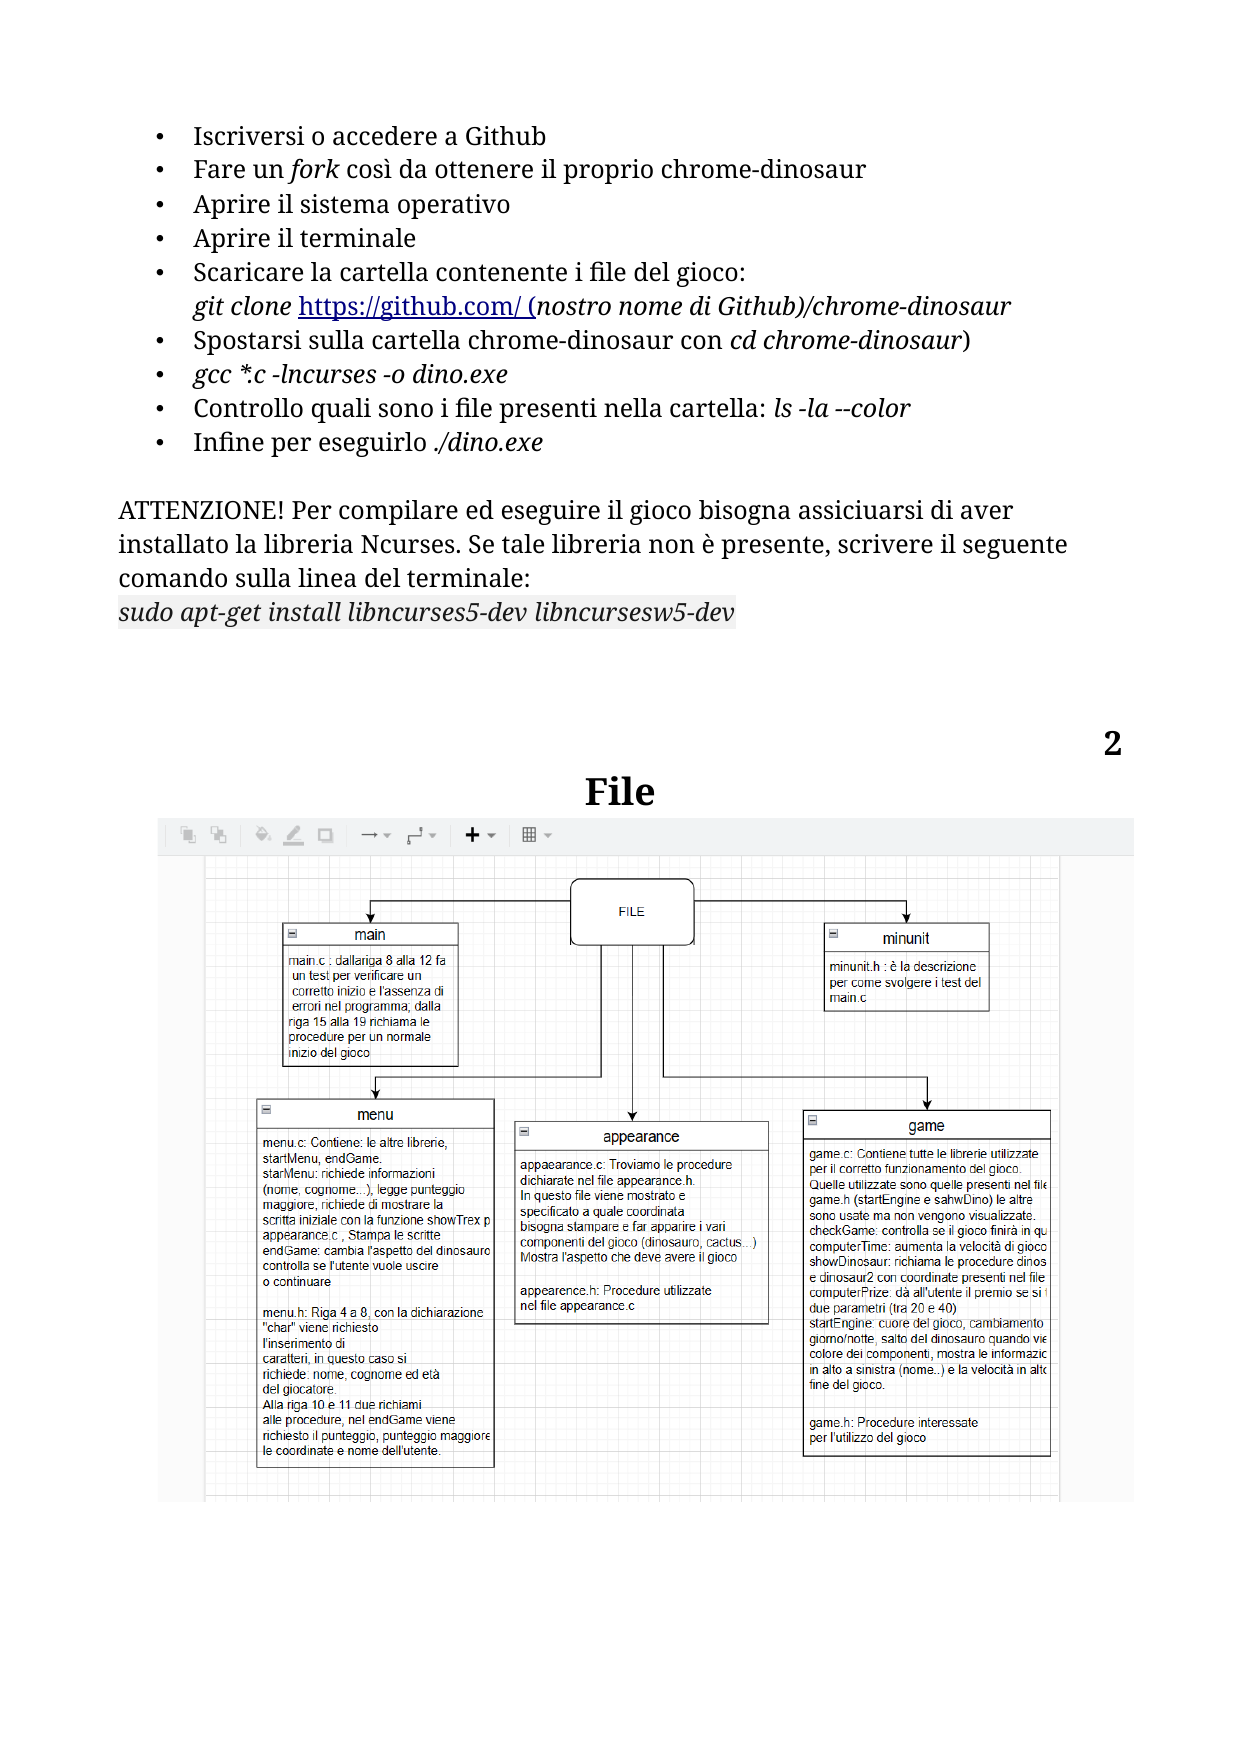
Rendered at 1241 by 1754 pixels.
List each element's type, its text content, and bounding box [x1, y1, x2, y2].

list Infine per eseguirlo ./dino.exe [156, 425, 1122, 459]
text File [118, 765, 1122, 816]
list Fare un fork così da ottenere il proprio chrome-dinosaur [156, 152, 1122, 186]
list Spostarsi sulla cartella chrome-dinosaur con cd chrome-dinosaur) [156, 322, 1122, 357]
list git clone https://github.com/ (nostro nome di Github)/chrome-dinosaur [156, 288, 1122, 322]
picture [157, 818, 1134, 1502]
text ATTENZIONE! Per compilare ed eseguire il gioco bisogna assiciuarsi di aver installato la libreria Ncurses. Se tale libreria non è presente, scrivere il seguente comando sulla linea del terminale: [118, 493, 1122, 595]
text sudo apt-get install libncurses5-dev libncursesw5-dev [118, 595, 1122, 629]
list gcc *.c -lncurses -o dino.exe [156, 357, 1122, 391]
list Scaricare la cartella contenente i file del gioco: [156, 254, 1122, 288]
list Aprire il terminale [156, 220, 1122, 254]
text 2 [118, 720, 1122, 765]
list Aprire il sistema operativo [156, 186, 1122, 220]
list Iscriversi o accedere a Github [156, 118, 1122, 152]
list Controllo quali sono i file presenti nella cartella: ls -la --color [156, 391, 1122, 425]
